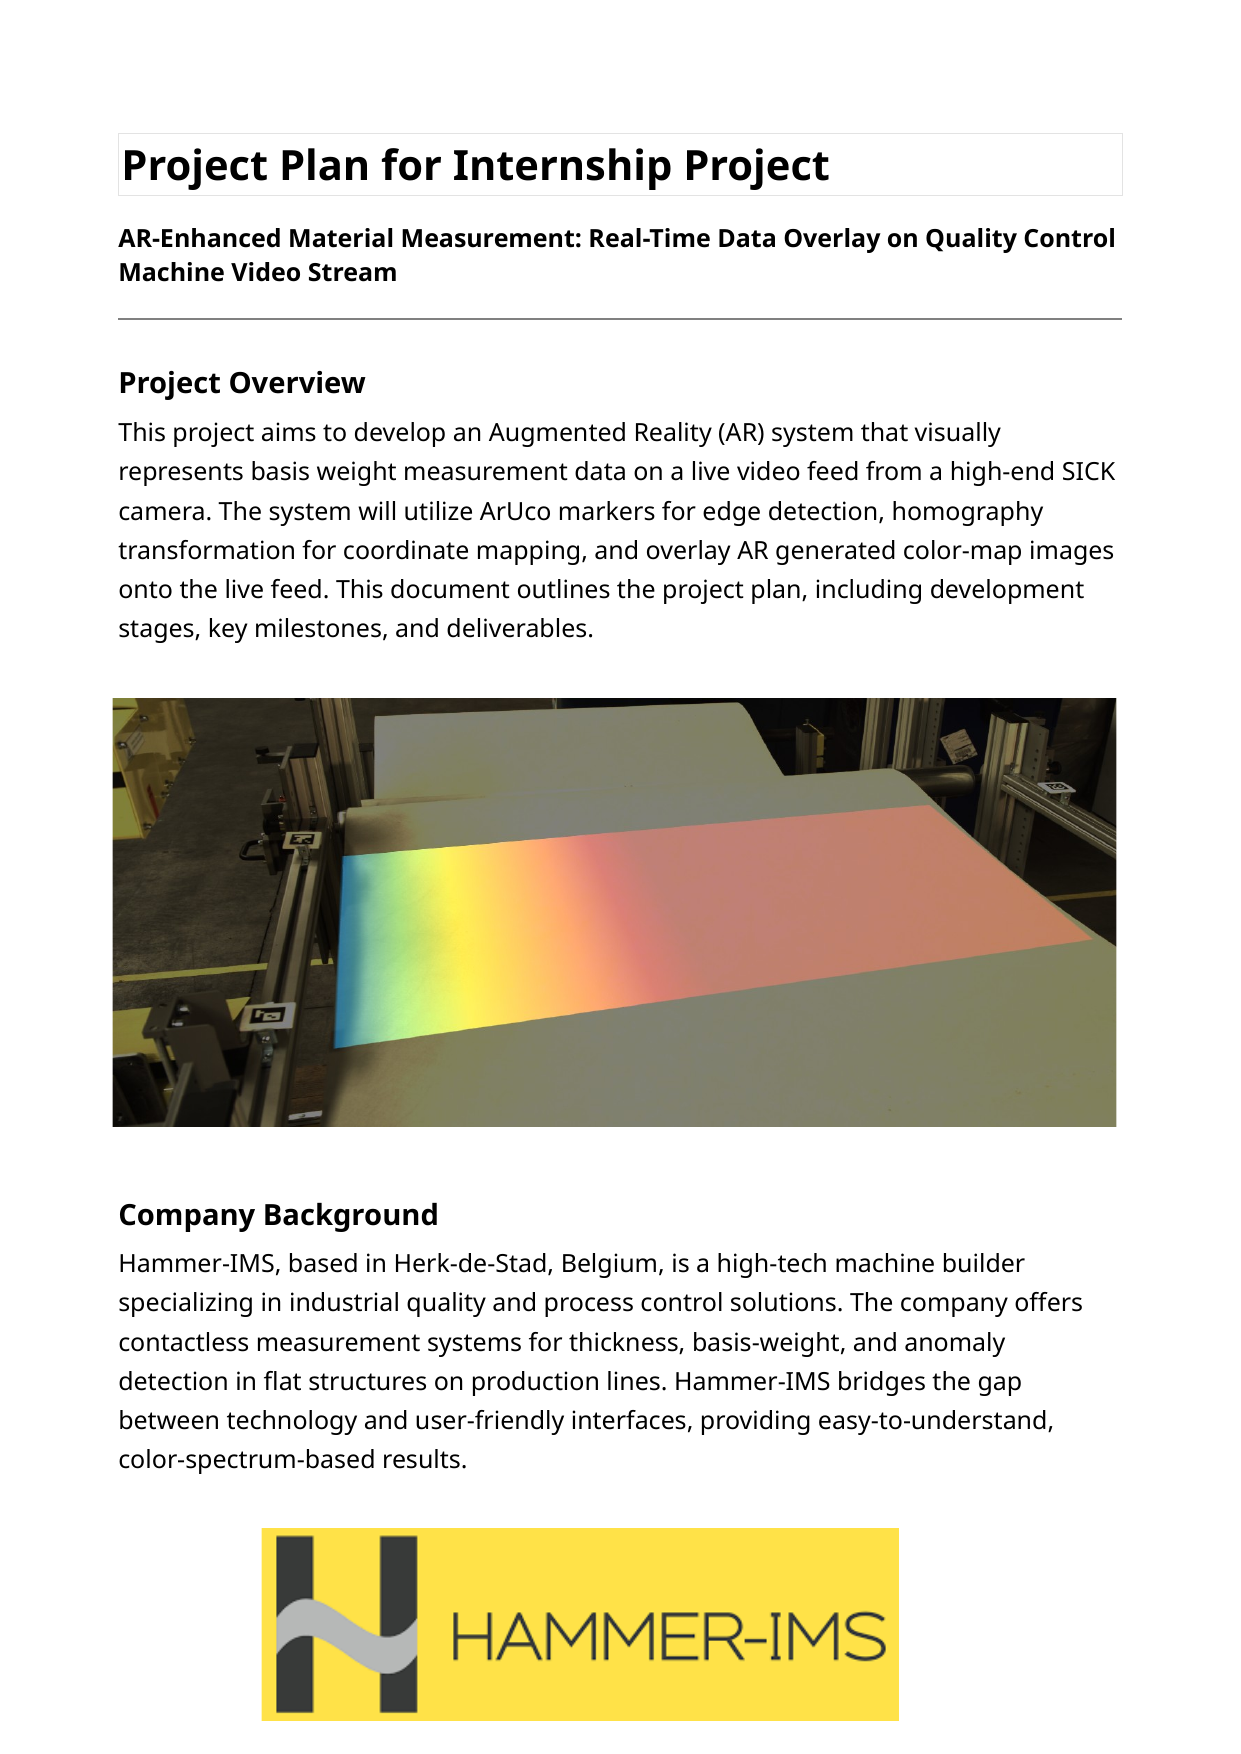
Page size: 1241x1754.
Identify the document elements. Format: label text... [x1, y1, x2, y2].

subtitle AR-Enhanced Material Measurement: Real-Time Data Overlay on Quality Control Machine Video Stream [118, 221, 1122, 289]
subtitle Project Overview [118, 363, 1122, 402]
subtitle Project Plan for Internship Project [119, 134, 1122, 195]
text Hammer-IMS, based in Herk-de-Stad, Belgium, is a high-tech machine builder specializing in industrial quality and process control solutions. The company offers contactless measurement systems for thickness, basis-weight, and anomaly detection in flat structures on production lines. Hammer-IMS bridges the gap between technology and user-friendly interfaces, providing easy-to-understand, color-spectrum-based results. [118, 1246, 1122, 1476]
picture [112, 698, 1117, 1127]
picture [261, 1528, 899, 1721]
text This project aims to develop an Augmented Reality (AR) system that visually represents basis weight measurement data on a live video feed from a high-end SICK camera. The system will utilize ArUco markers for edge detection, homography transformation for coordinate mapping, and overlay AR generated color-map images onto the live feed. This document outlines the project plan, including development stages, key milestones, and deliverables. [118, 415, 1122, 645]
subtitle Company Background [118, 1194, 1122, 1233]
